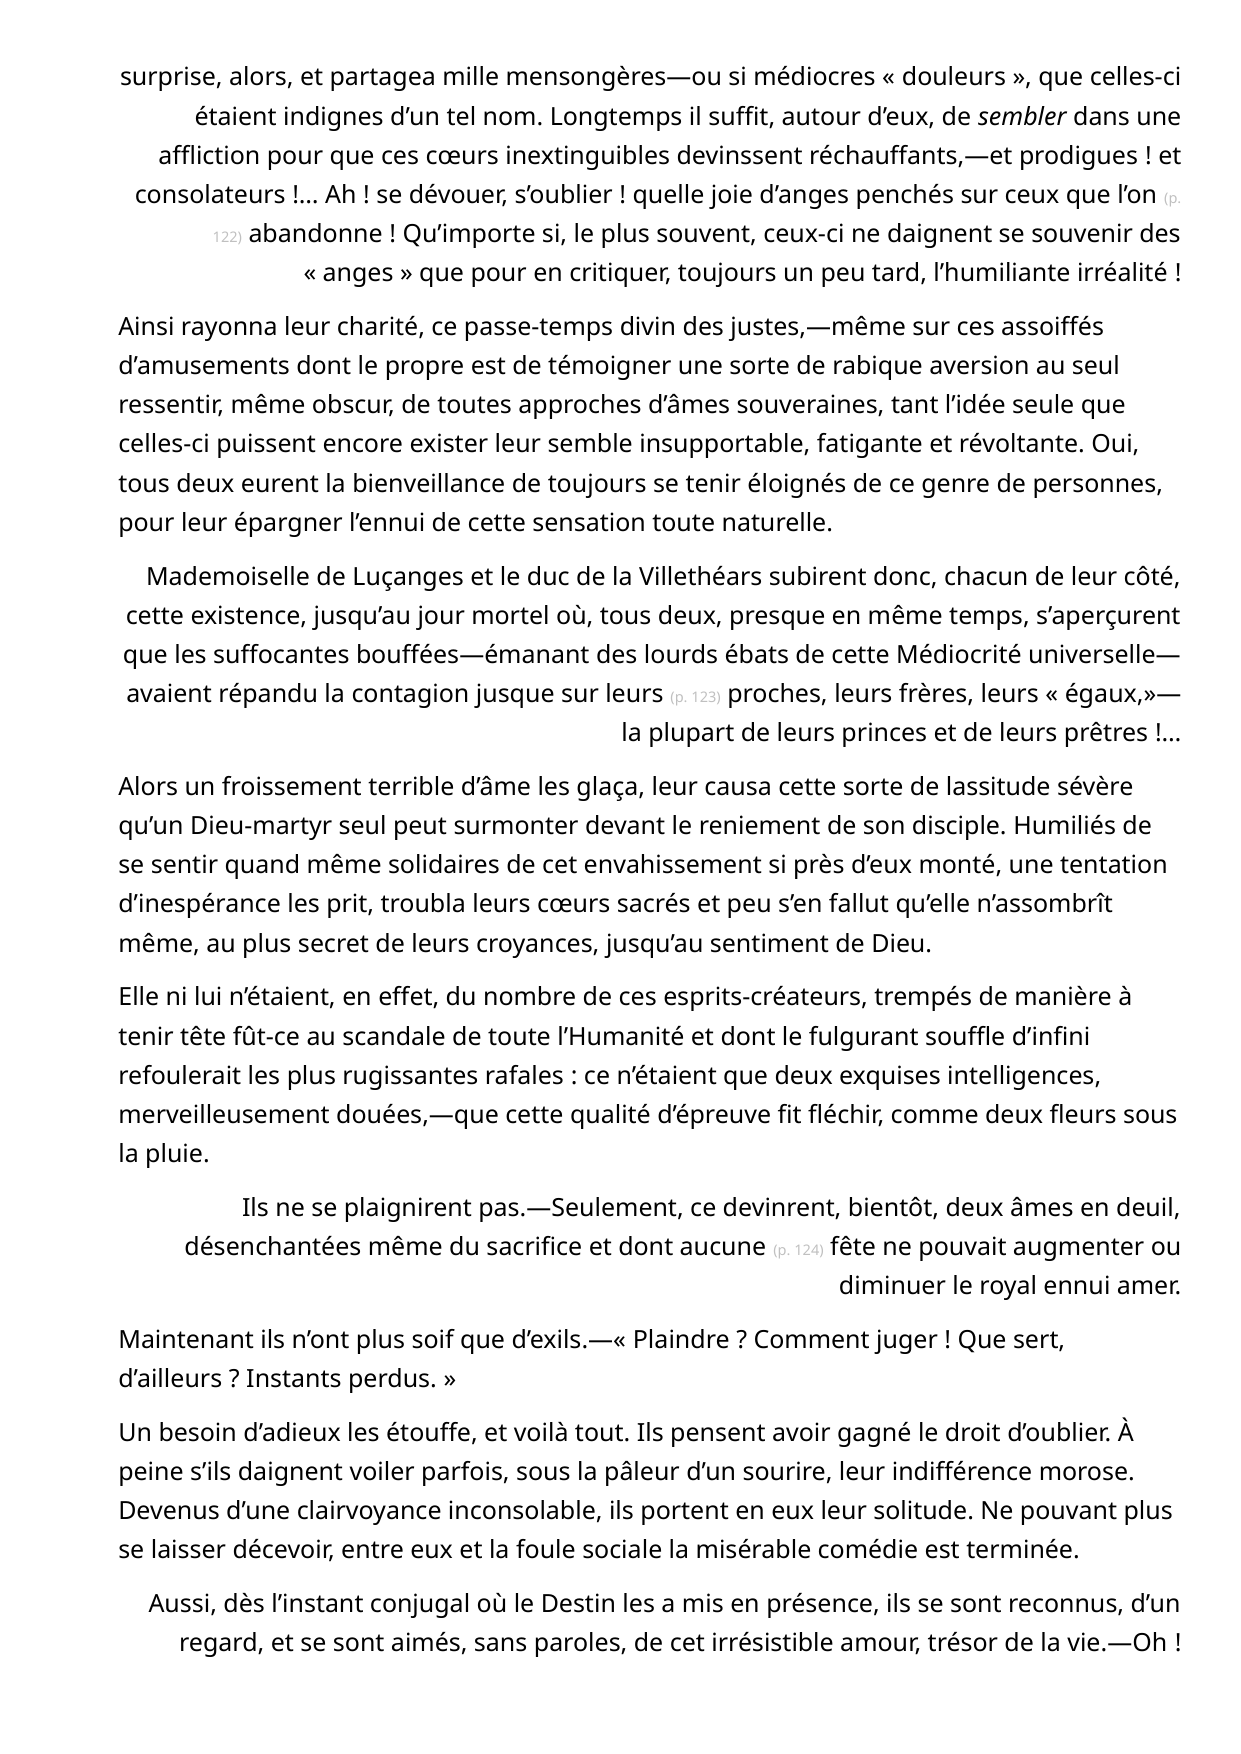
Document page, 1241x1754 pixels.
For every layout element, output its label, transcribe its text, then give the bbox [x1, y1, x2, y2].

text Mademoiselle de Luçanges et le duc de la Villethéars subirent donc, chacun de leur côté, cette existence, jusqu’au jour mortel où, tous deux, presque en même temps, s’aperçurent que les suffocantes bouffées—émanant des lourds ébats de cette Médiocrité universelle—avaient répandu la contagion jusque sur leurs (p. 123) proches, leurs frères, leurs « égaux,»—la plupart de leurs princes et de leurs prêtres !… [118, 558, 1181, 749]
text Alors un froissement terrible d’âme les glaça, leur causa cette sorte de lassitude sévère qu’un Dieu-martyr seul peut surmonter devant le reniement de son disciple. Humiliés de se sentir quand même solidaires de cet envahissement si près d’eux monté, une tentation d’inespérance les prit, troubla leurs cœurs sacrés et peu s’en fallut qu’elle n’assombrît même, au plus secret de leurs croyances, jusqu’au sentiment de Dieu. [118, 769, 1181, 959]
text Un besoin d’adieux les étouffe, et voilà tout. Ils pensent avoir gagné le droit d’oublier. À peine s’ils daignent voiler parfois, sous la pâleur d’un sourire, leur indifférence morose. Devenus d’une clairvoyance inconsolable, ils portent en eux leur solitude. Ne pouvant plus se laisser décevoir, entre eux et la foule sociale la misérable comédie est terminée. [118, 1414, 1181, 1566]
text Aussi, dès l’instant conjugal où le Destin les a mis en présence, ils se sont reconnus, d’un regard, et se sont aimés, sans paroles, de cet irrésistible amour, trésor de la vie.—Oh ! [118, 1586, 1181, 1659]
text Maintenant ils n’ont plus soif que d’exils.—« Plaindre ? Comment juger ! Que sert, d’ailleurs ? Instants perdus. » [118, 1322, 1181, 1395]
text Ils ne se plaignirent pas.—Seulement, ce devinrent, bientôt, deux âmes en deuil, désenchantées même du sacrifice et dont aucune (p. 124) fête ne pouvait augmenter ou diminuer le royal ennui amer. [118, 1189, 1181, 1302]
text Elle ni lui n’étaient, en effet, du nombre de ces esprits-créateurs, trempés de manière à tenir tête fût-ce au scandale de toute l’Humanité et dont le fulgurant souffle d’infini refoulerait les plus rugissantes rafales : ce n’étaient que deux exquises intelligences, merveilleusement douées,—que cette qualité d’épreuve fit fléchir, comme deux fleurs sous la pluie. [118, 979, 1181, 1170]
text Ainsi rayonna leur charité, ce passe-temps divin des justes,—même sur ces assoiffés d’amusements dont le propre est de témoigner une sorte de rabique aversion au seul ressentir, même obscur, de toutes approches d’âmes souveraines, tant l’idée seule que celles-ci puissent encore exister leur semble insupportable, fatigante et révoltante. Oui, tous deux eurent la bienveillance de toujours se tenir éloignés de ce genre de personnes, pour leur épargner l’ennui de cette sensation toute naturelle. [118, 309, 1181, 538]
text surprise, alors, et partagea mille mensongères—ou si médiocres « douleurs », que celles-ci étaient indignes d’un tel nom. Longtemps il suffit, autour d’eux, de sembler dans une affliction pour que ces cœurs inextinguibles devinssent réchauffants,—et prodigues ! et consolateurs !… Ah ! se dévouer, s’oublier ! quelle joie d’anges penchés sur ceux que l’on (p. 122) abandonne ! Qu’importe si, le plus souvent, ceux-ci ne daignent se souvenir des « anges » que pour en critiquer, toujours un peu tard, l’humiliante irréalité ! [118, 59, 1181, 289]
